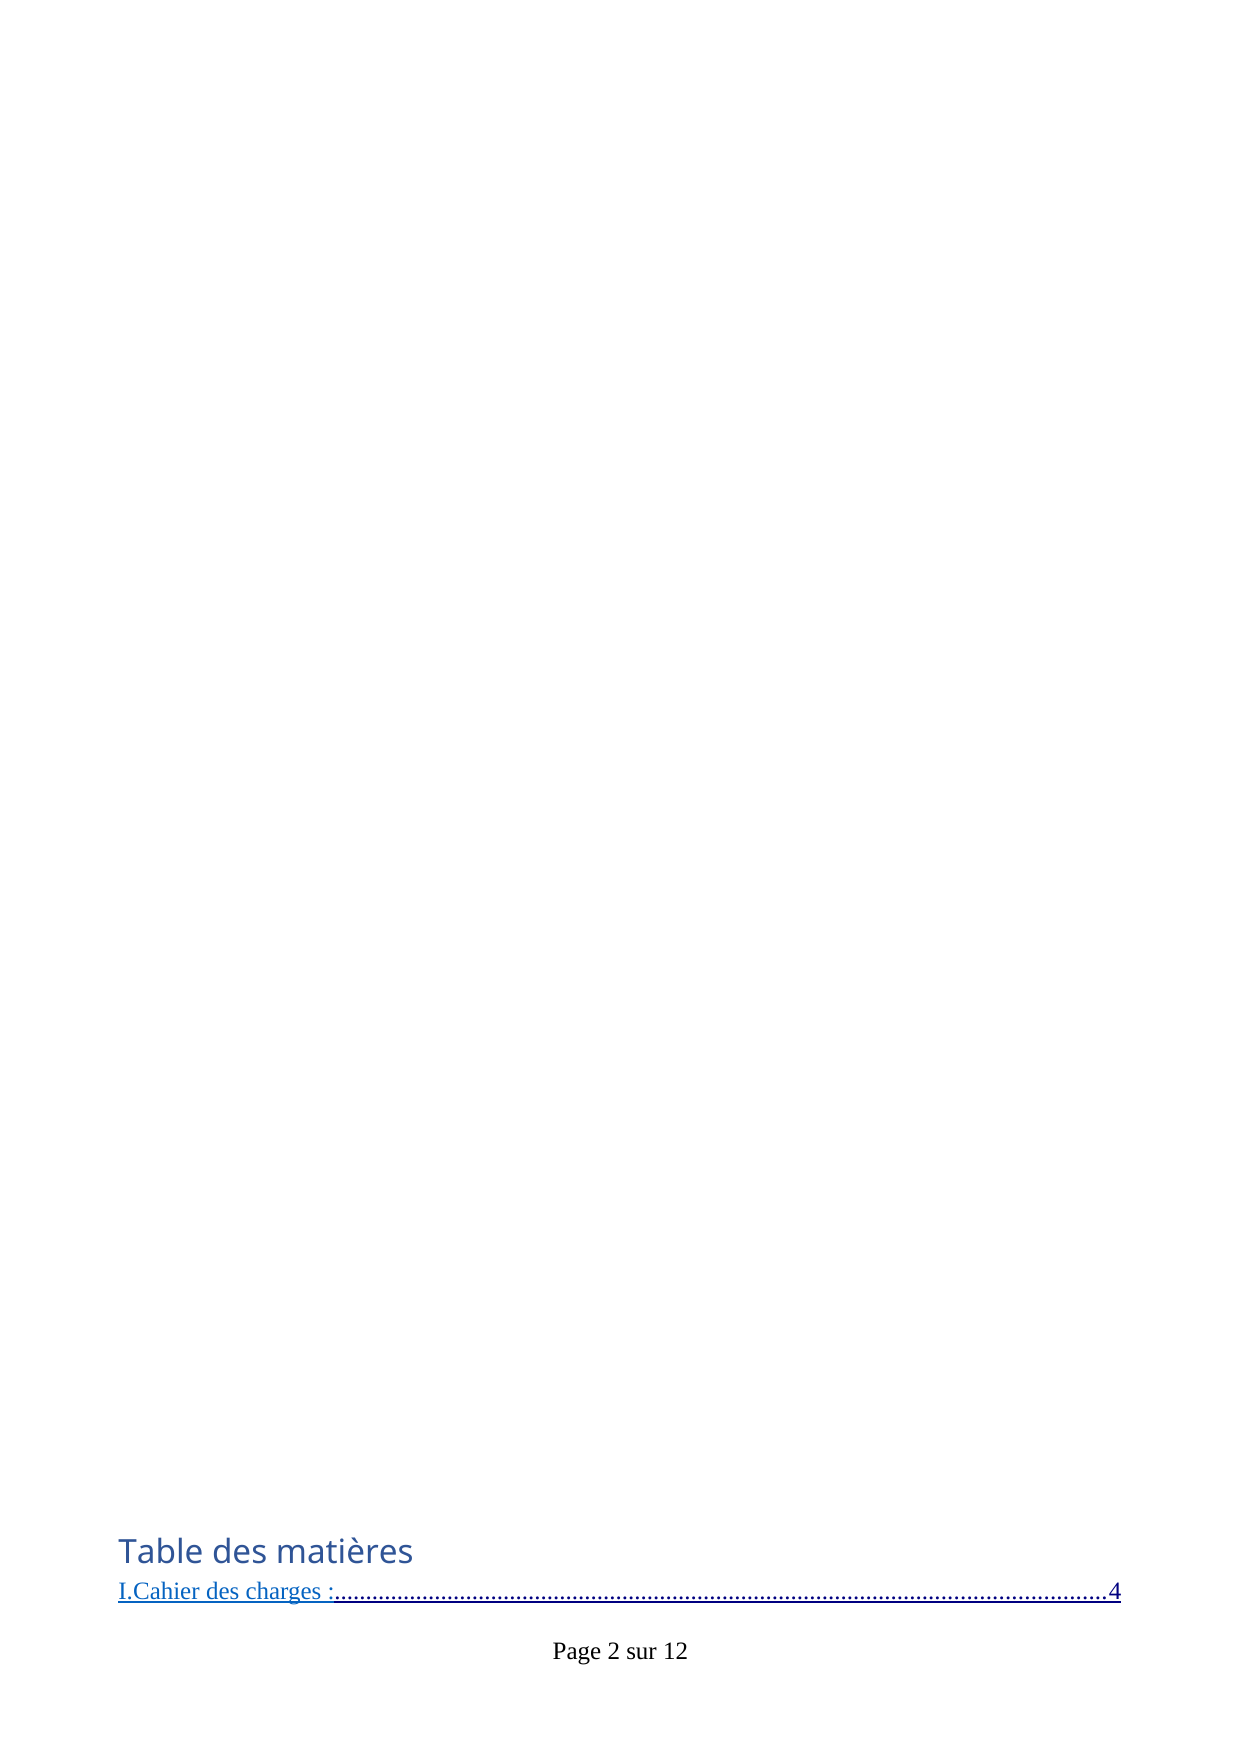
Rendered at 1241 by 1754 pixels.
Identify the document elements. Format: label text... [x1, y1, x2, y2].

text Table des matières [118, 1528, 1122, 1573]
text I. Cahier des charges : 4 [118, 1576, 1122, 1605]
